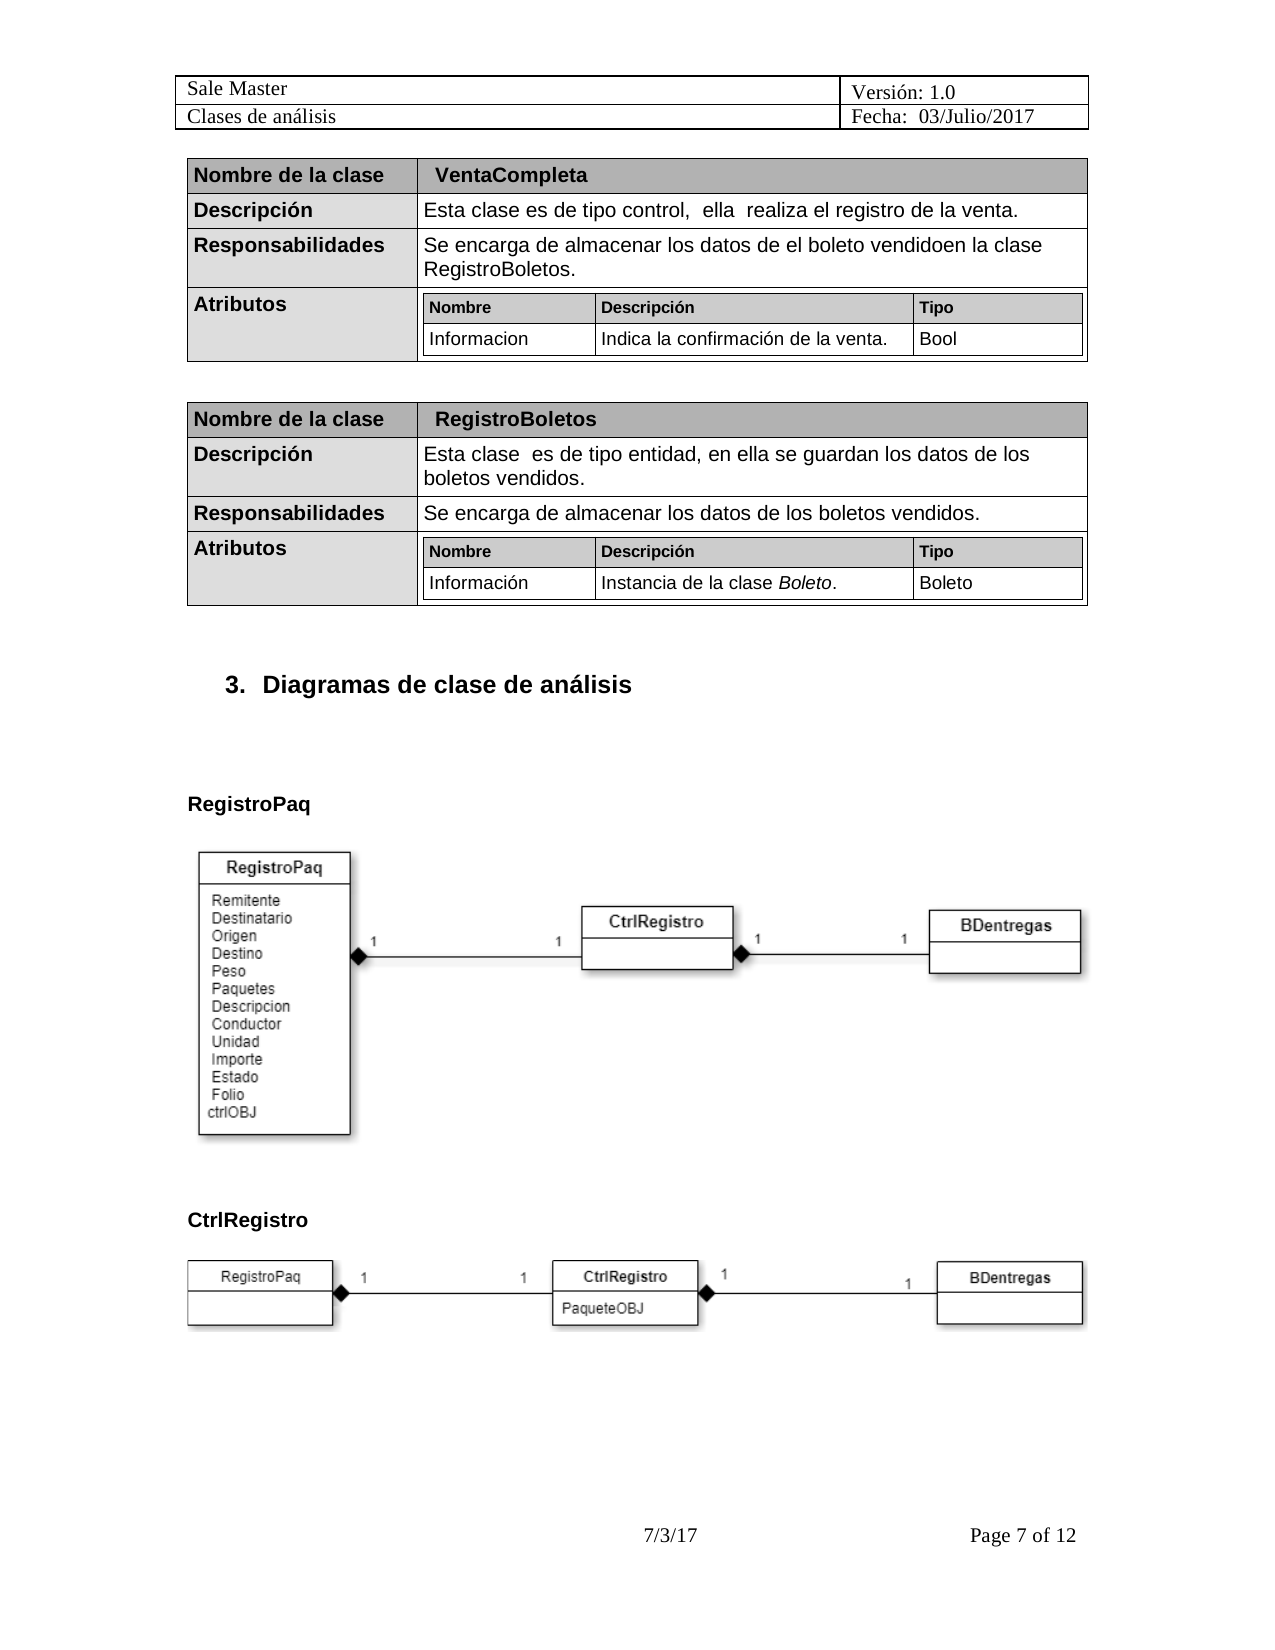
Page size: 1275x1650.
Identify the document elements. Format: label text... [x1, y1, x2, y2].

table_header Nombre de la clase [188, 403, 417, 437]
table_cell Esta clase es de tipo entidad, en ella se guardan los datos de los boletos vendidos. [418, 438, 1087, 496]
subtitle Diagramas de clase de análisis [225, 671, 1087, 699]
table_header Tipo [914, 538, 1082, 567]
table_cell Indica la confirmación de la venta. [596, 324, 913, 355]
picture [186, 838, 1099, 1153]
table_cell [418, 288, 1087, 361]
table_header Descripción [596, 538, 913, 567]
table_header VentaCompleta [418, 159, 1087, 193]
table_header Nombre [424, 538, 595, 567]
table_cell Boleto [914, 568, 1082, 599]
table_cell Bool [914, 324, 1082, 355]
table_header Tipo [914, 294, 1082, 323]
table_cell Se encarga de almacenar los datos de el boleto vendidoen la clase RegistroBoletos. [418, 229, 1087, 287]
picture [187, 1260, 1088, 1332]
table_cell Responsabilidades [188, 229, 417, 287]
table_cell Responsabilidades [188, 497, 417, 531]
table_cell Atributos [188, 532, 417, 605]
table_cell Descripción [188, 194, 417, 228]
table_cell Informacion [424, 324, 595, 355]
table_header Nombre de la clase [188, 159, 417, 193]
table_cell Instancia de la clase Boleto. [596, 568, 913, 599]
table_header Descripción [596, 294, 913, 323]
table_cell Se encarga de almacenar los datos de los boletos vendidos. [418, 497, 1087, 531]
subtitle RegistroPaq [187, 793, 1087, 816]
table_cell Atributos [188, 288, 417, 361]
table_cell [418, 532, 1087, 605]
table_header RegistroBoletos [418, 403, 1087, 437]
table_cell Información [424, 568, 595, 599]
table_cell Esta clase es de tipo control, ella realiza el registro de la venta. [418, 194, 1087, 228]
table_cell Descripción [188, 438, 417, 496]
subtitle CtrlRegistro [187, 1208, 1087, 1232]
table_header Nombre [424, 294, 595, 323]
